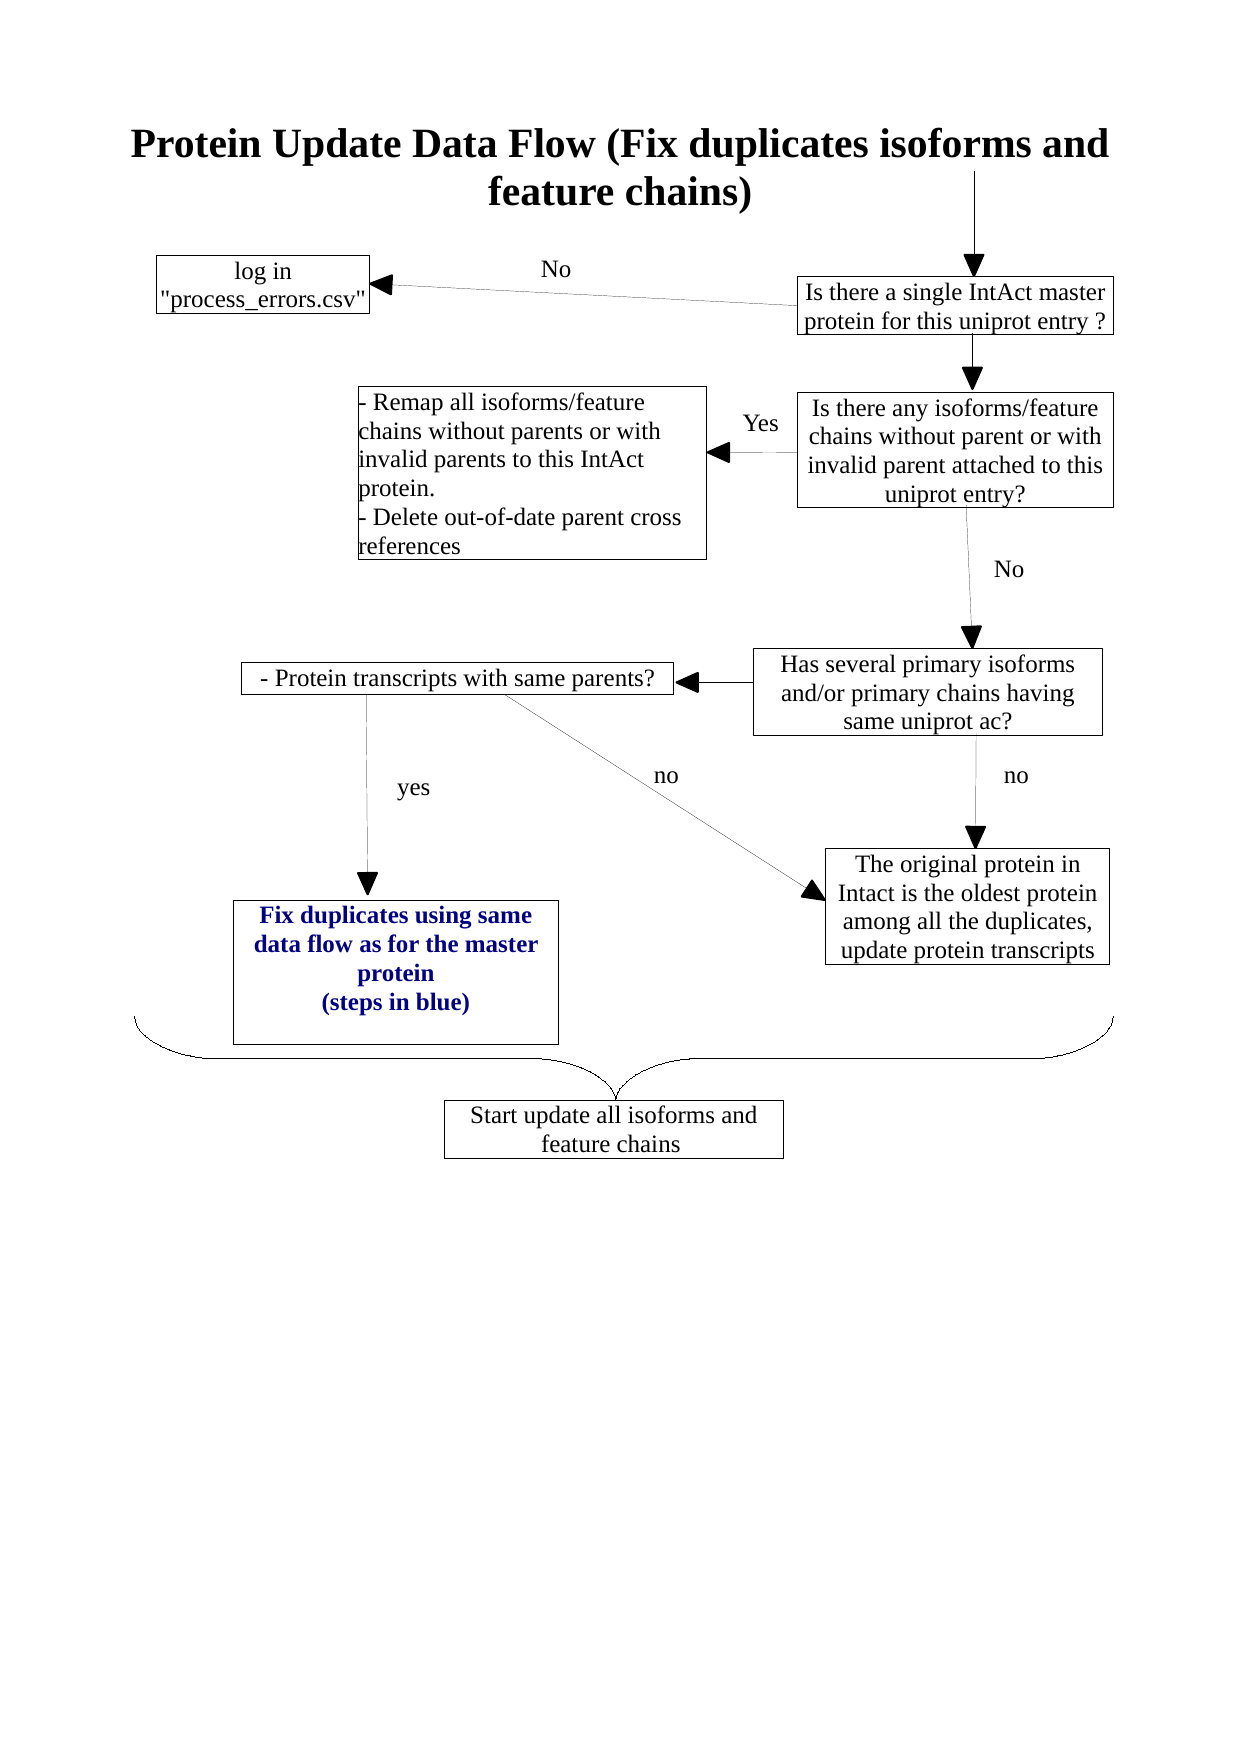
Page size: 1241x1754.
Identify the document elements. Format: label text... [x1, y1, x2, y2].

text Protein Update Data Flow (Fix duplicates isoforms and feature chains) [118, 118, 1122, 214]
